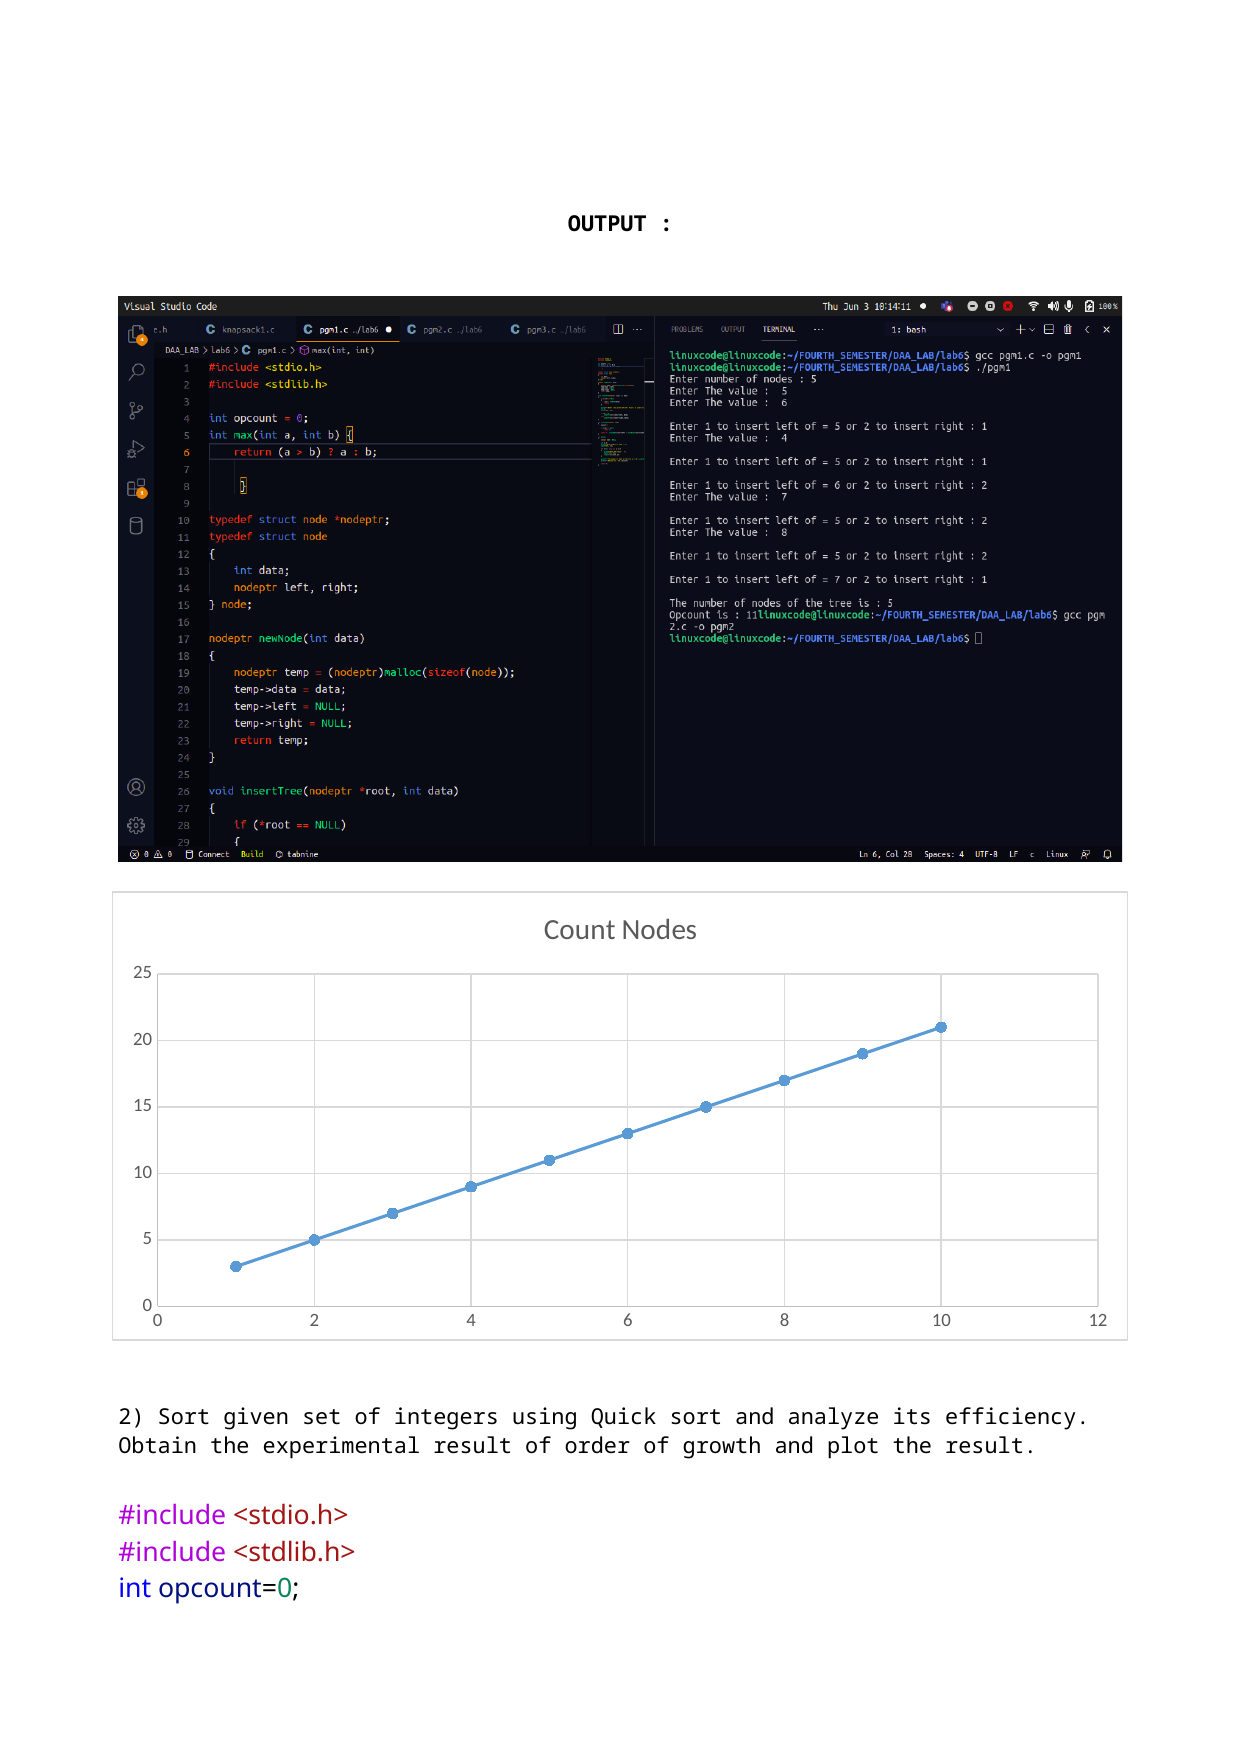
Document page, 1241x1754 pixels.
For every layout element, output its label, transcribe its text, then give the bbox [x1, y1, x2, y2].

text #include <stdlib.h> [118, 1532, 1122, 1569]
text #include <stdio.h> [118, 1496, 1122, 1532]
text int opcount=0; [118, 1569, 1122, 1605]
picture [118, 296, 1123, 862]
text OUTPUT : [118, 207, 1122, 237]
text 2) Sort given set of integers using Quick sort and analyze its efficiency. Obtain the experimental result of order of growth and plot the result. [118, 1401, 1122, 1460]
